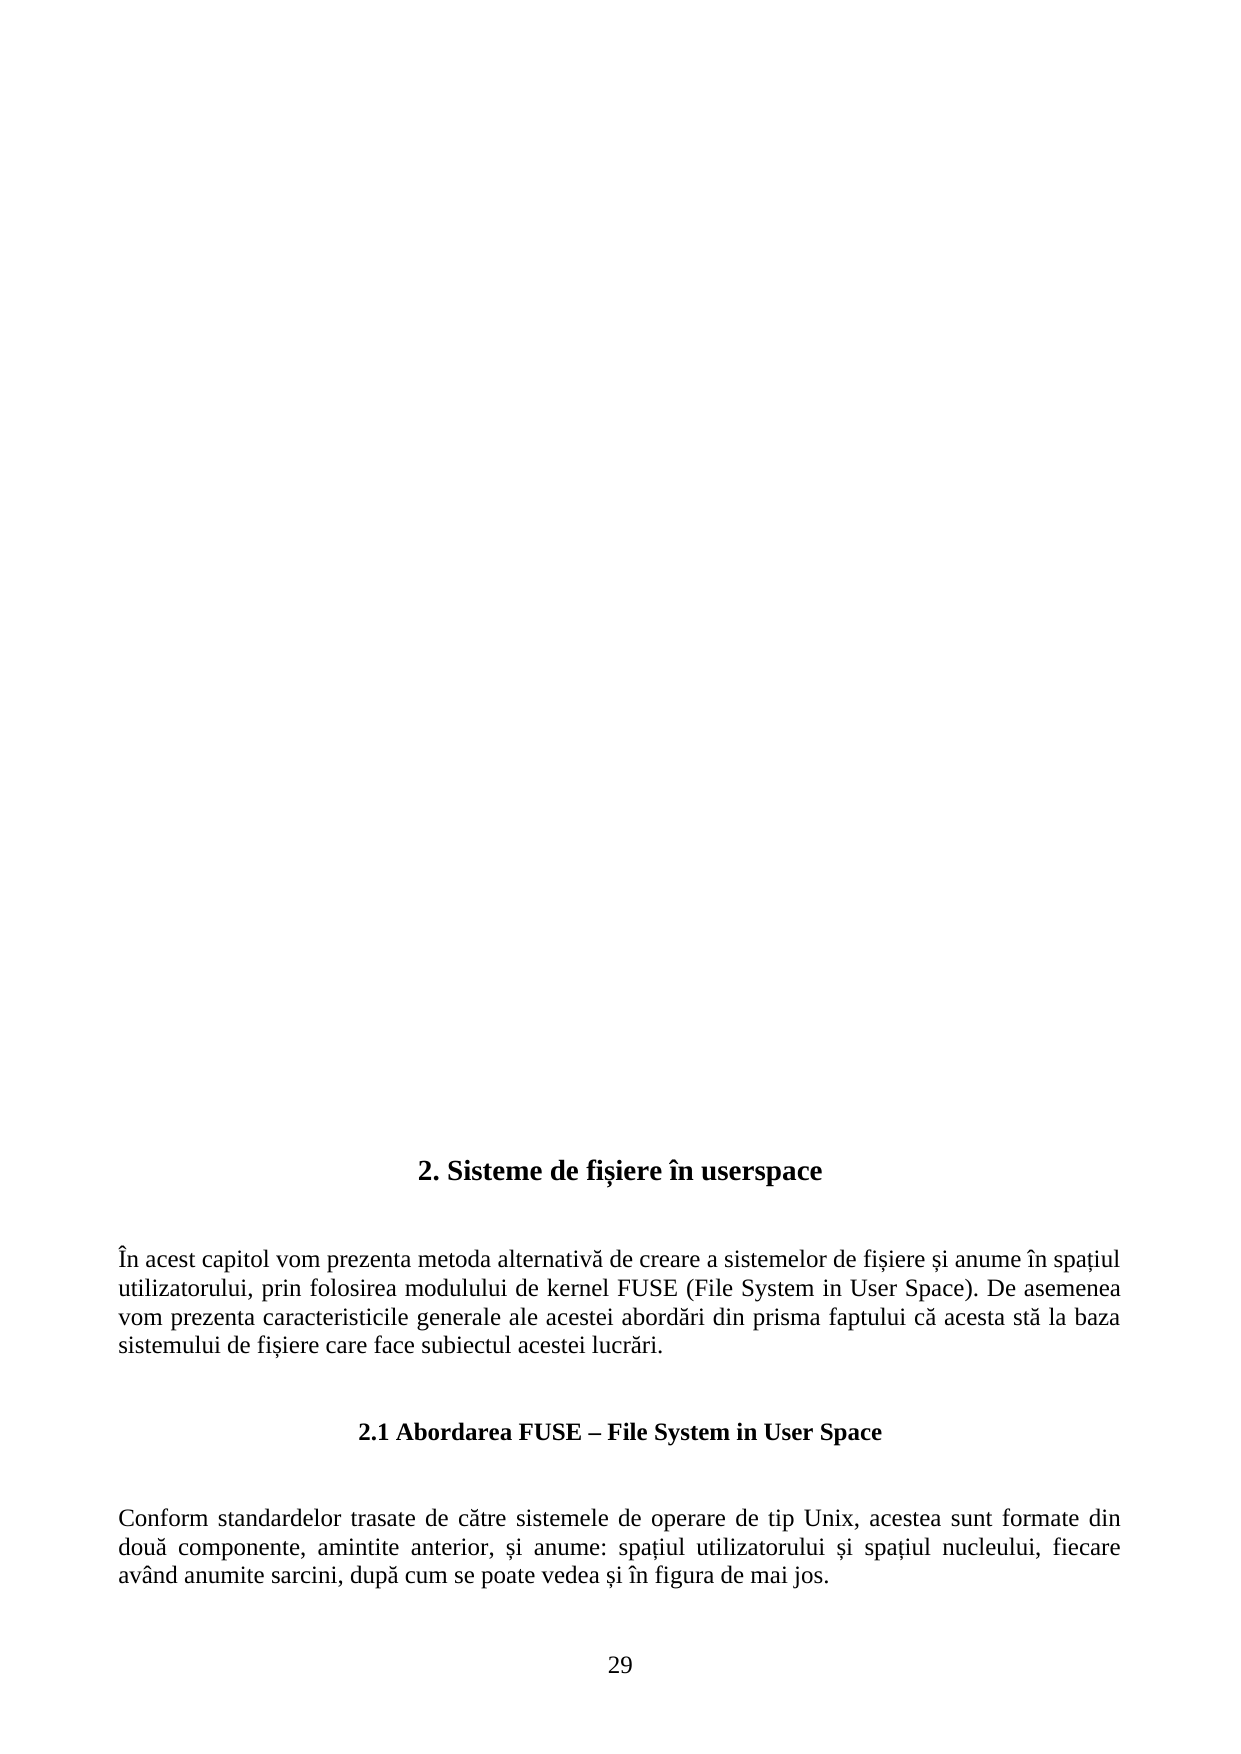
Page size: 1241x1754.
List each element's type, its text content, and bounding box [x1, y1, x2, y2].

text Conform standardelor trasate de către sistemele de operare de tip Unix, acestea sunt formate din două componente, amintite anterior, și anume: spațiul utilizatorului și spațiul nucleului, fiecare având anumite sarcini, după cum se poate vedea și în figura de mai jos. [118, 1503, 1122, 1589]
text 2.1 Abordarea FUSE – File System in User Space [118, 1417, 1122, 1445]
text În acest capitol vom prezenta metoda alternativă de creare a sistemelor de fișiere și anume în spațiul utilizatorului, prin folosirea modulului de kernel FUSE (File System in User Space). De asemenea vom prezenta caracteristicile generale ale acestei abordări din prisma faptului că acesta stă la baza sistemului de fișiere care face subiectul acestei lucrări. [118, 1244, 1122, 1359]
text 2. Sisteme de fișiere în userspace [118, 1153, 1122, 1187]
